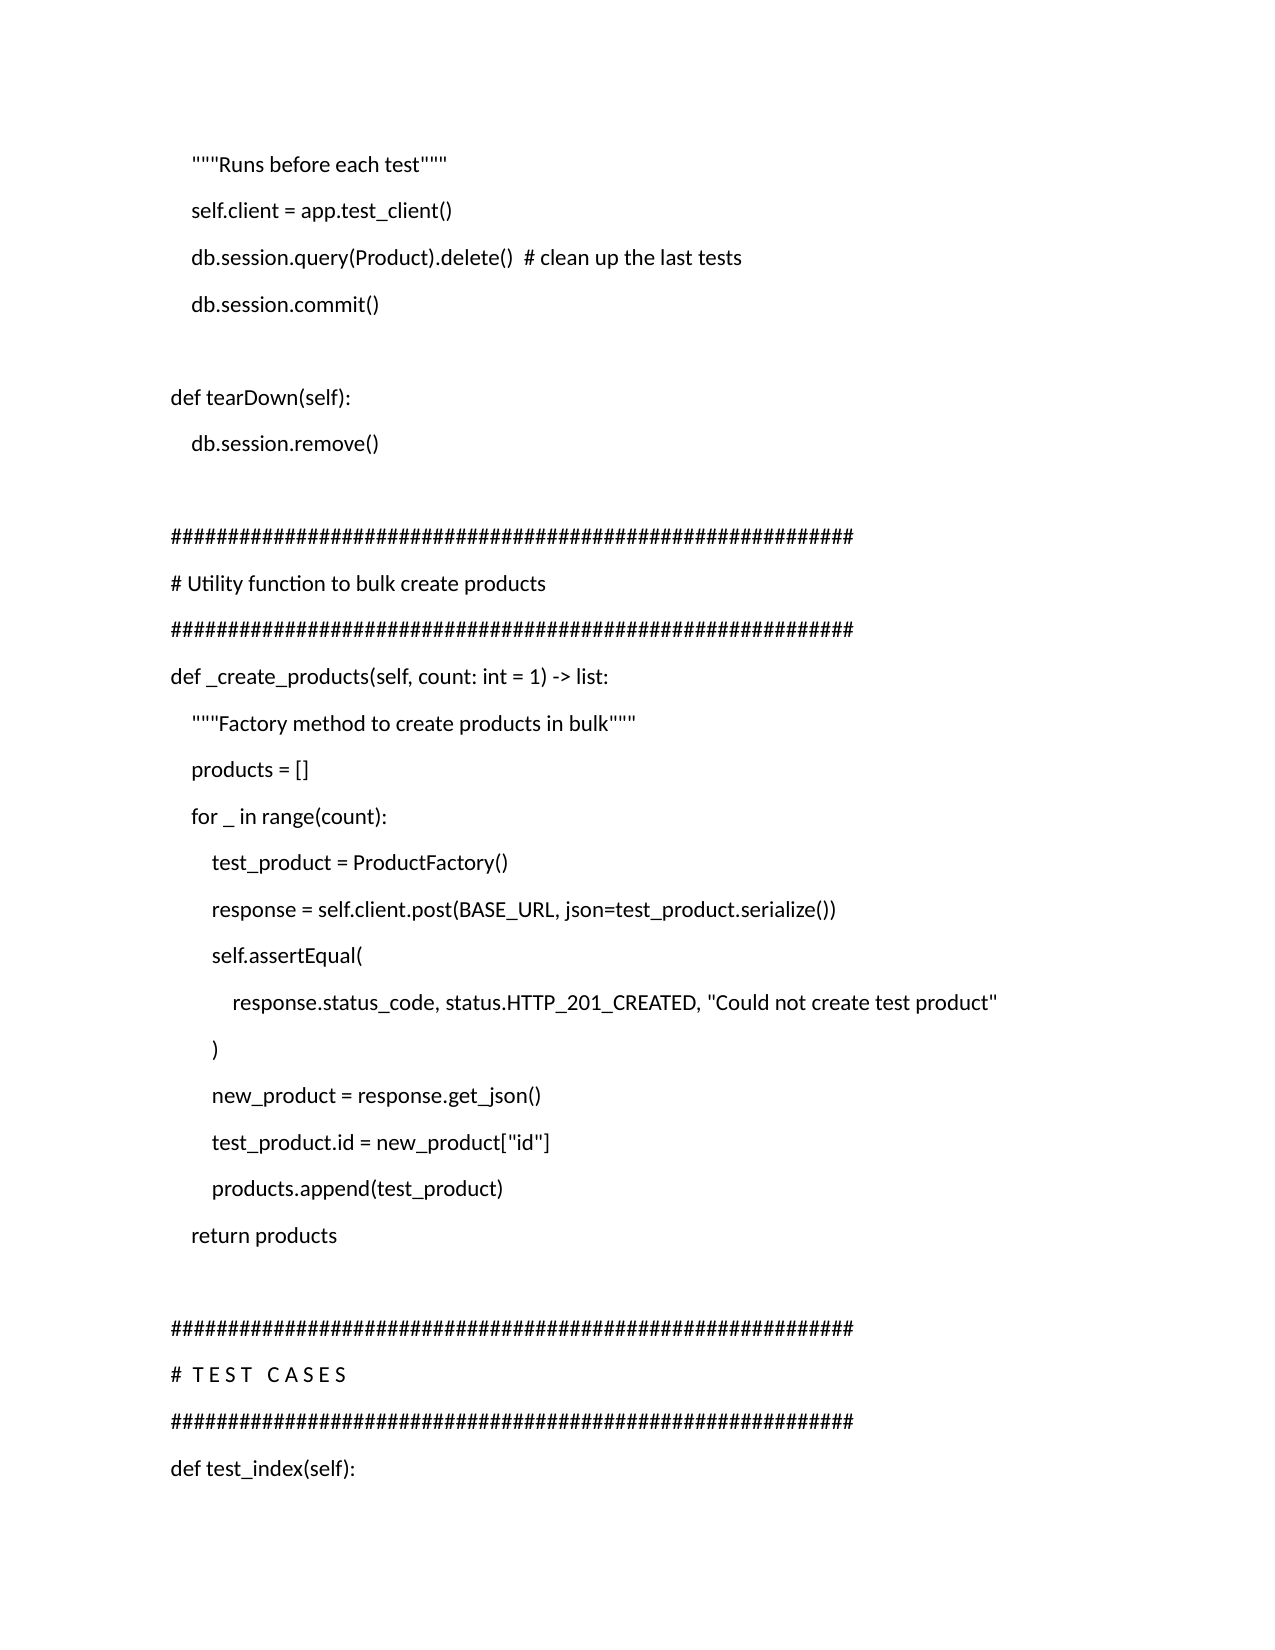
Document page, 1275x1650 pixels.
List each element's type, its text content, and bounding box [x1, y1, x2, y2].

text self.assertEqual( [150, 942, 1125, 969]
text """Runs before each test""" [150, 150, 1125, 178]
text products.append(test_product) [150, 1174, 1125, 1202]
text def test_index(self): [150, 1454, 1125, 1482]
text db.session.remove() [150, 429, 1125, 457]
text """Factory method to create products in bulk""" [150, 709, 1125, 737]
text products = [] [150, 755, 1125, 783]
text test_product = ProductFactory() [150, 848, 1125, 876]
text ############################################################ [150, 1407, 1125, 1435]
text response.status_code, status.HTTP_201_CREATED, "Could not create test product" [150, 988, 1125, 1016]
text # Utility function to bulk create products [150, 569, 1125, 597]
text new_product = response.get_json() [150, 1081, 1125, 1109]
text db.session.query(Product).delete() # clean up the last tests [150, 243, 1125, 271]
text ############################################################ [150, 616, 1125, 644]
text def _create_products(self, count: int = 1) -> list: [150, 662, 1125, 690]
text return products [150, 1221, 1125, 1249]
text # T E S T C A S E S [150, 1361, 1125, 1389]
text response = self.client.post(BASE_URL, json=test_product.serialize()) [150, 895, 1125, 923]
text self.client = app.test_client() [150, 197, 1125, 224]
text test_product.id = new_product["id"] [150, 1128, 1125, 1156]
text ############################################################ [150, 522, 1125, 551]
text def tearDown(self): [150, 383, 1125, 411]
text ) [150, 1035, 1125, 1063]
text for _ in range(count): [150, 802, 1125, 830]
text ############################################################ [150, 1314, 1125, 1342]
text db.session.commit() [150, 290, 1125, 318]
